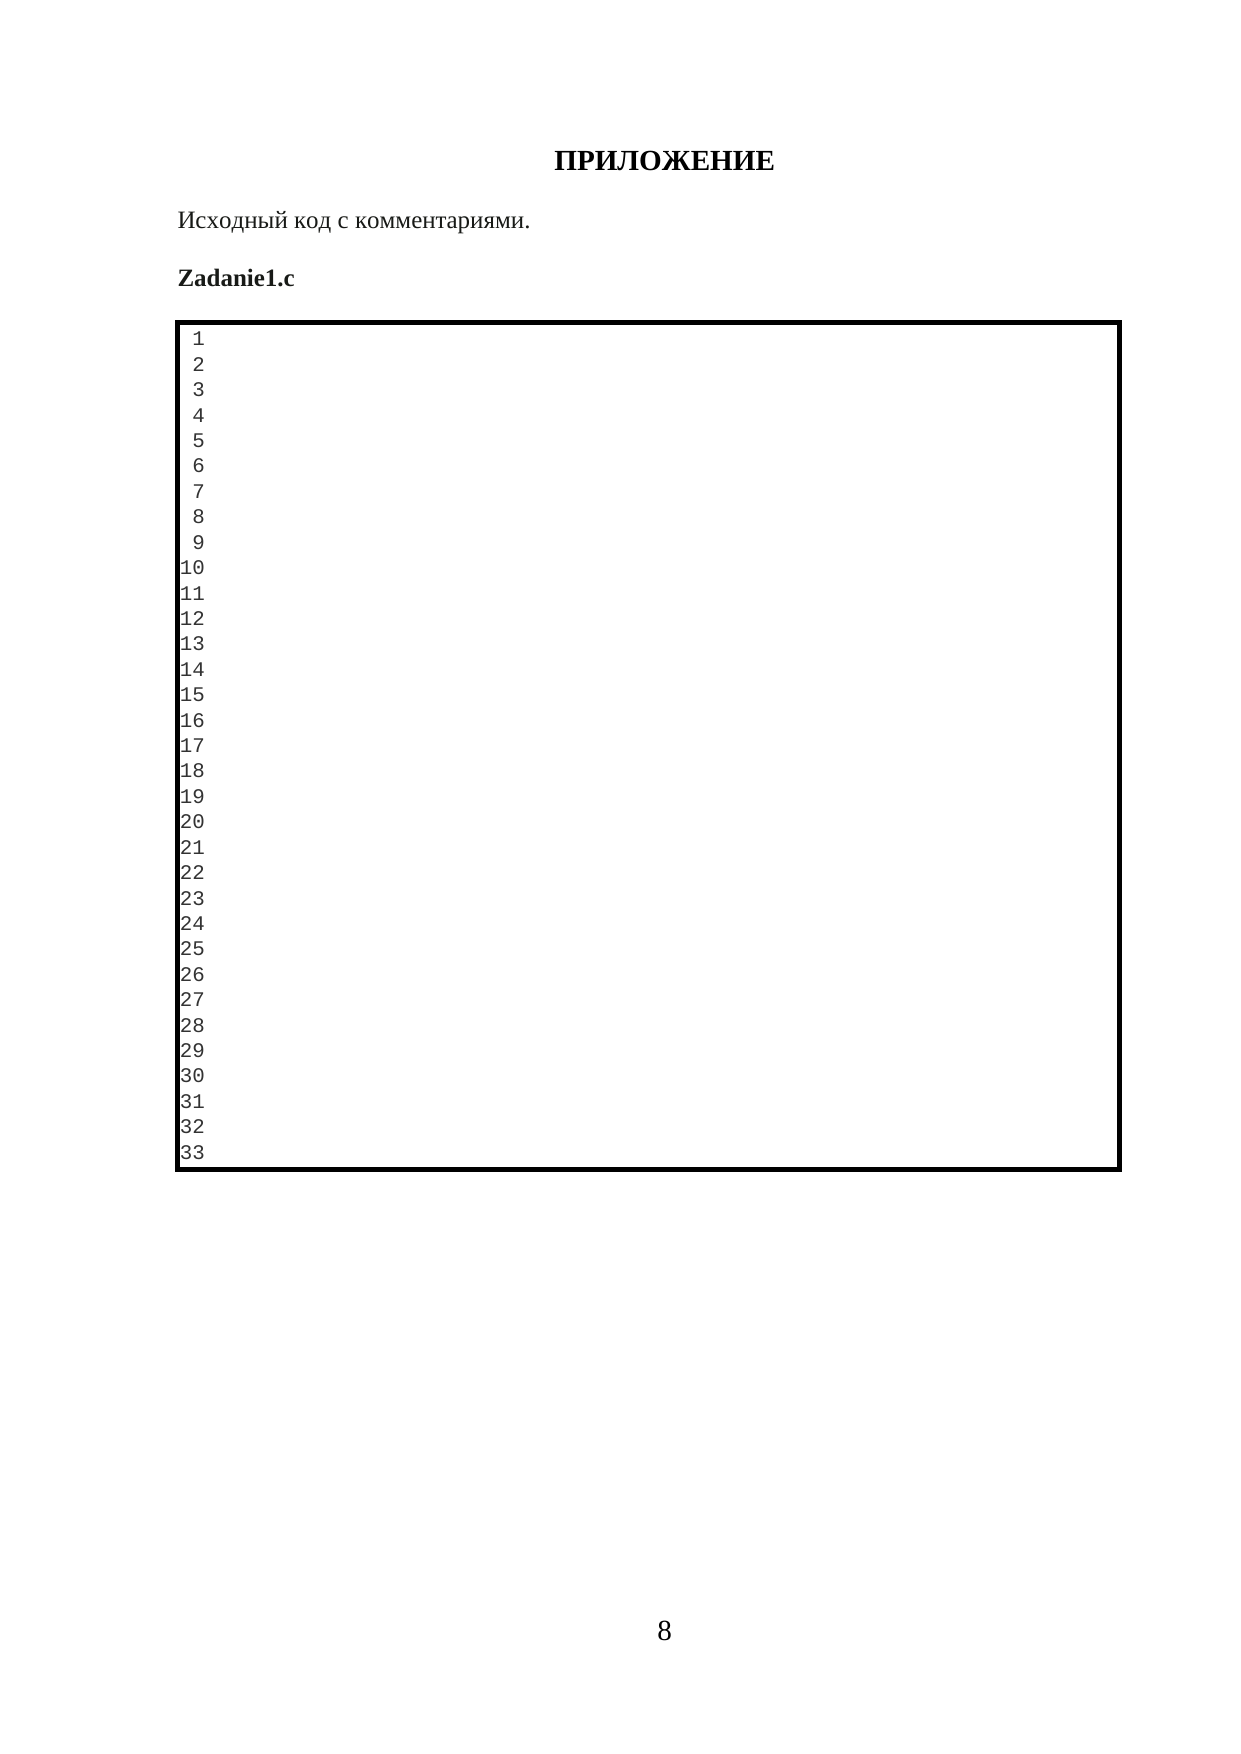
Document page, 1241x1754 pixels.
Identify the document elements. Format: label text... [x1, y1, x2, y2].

text Исходный код с комментариями. [177, 205, 1152, 234]
text Zadanie1.c [177, 263, 1152, 292]
subtitle ПРИЛОЖЕНИЕ [177, 143, 1152, 177]
table_header 1 2 3 4 5 6 7 8 9 10 11 12 13 14 15 16 17 18 19 20 21 22 23 24 25 26 27 28 29 30 31 32 33 [180, 325, 248, 1167]
table_header [249, 325, 1117, 1167]
